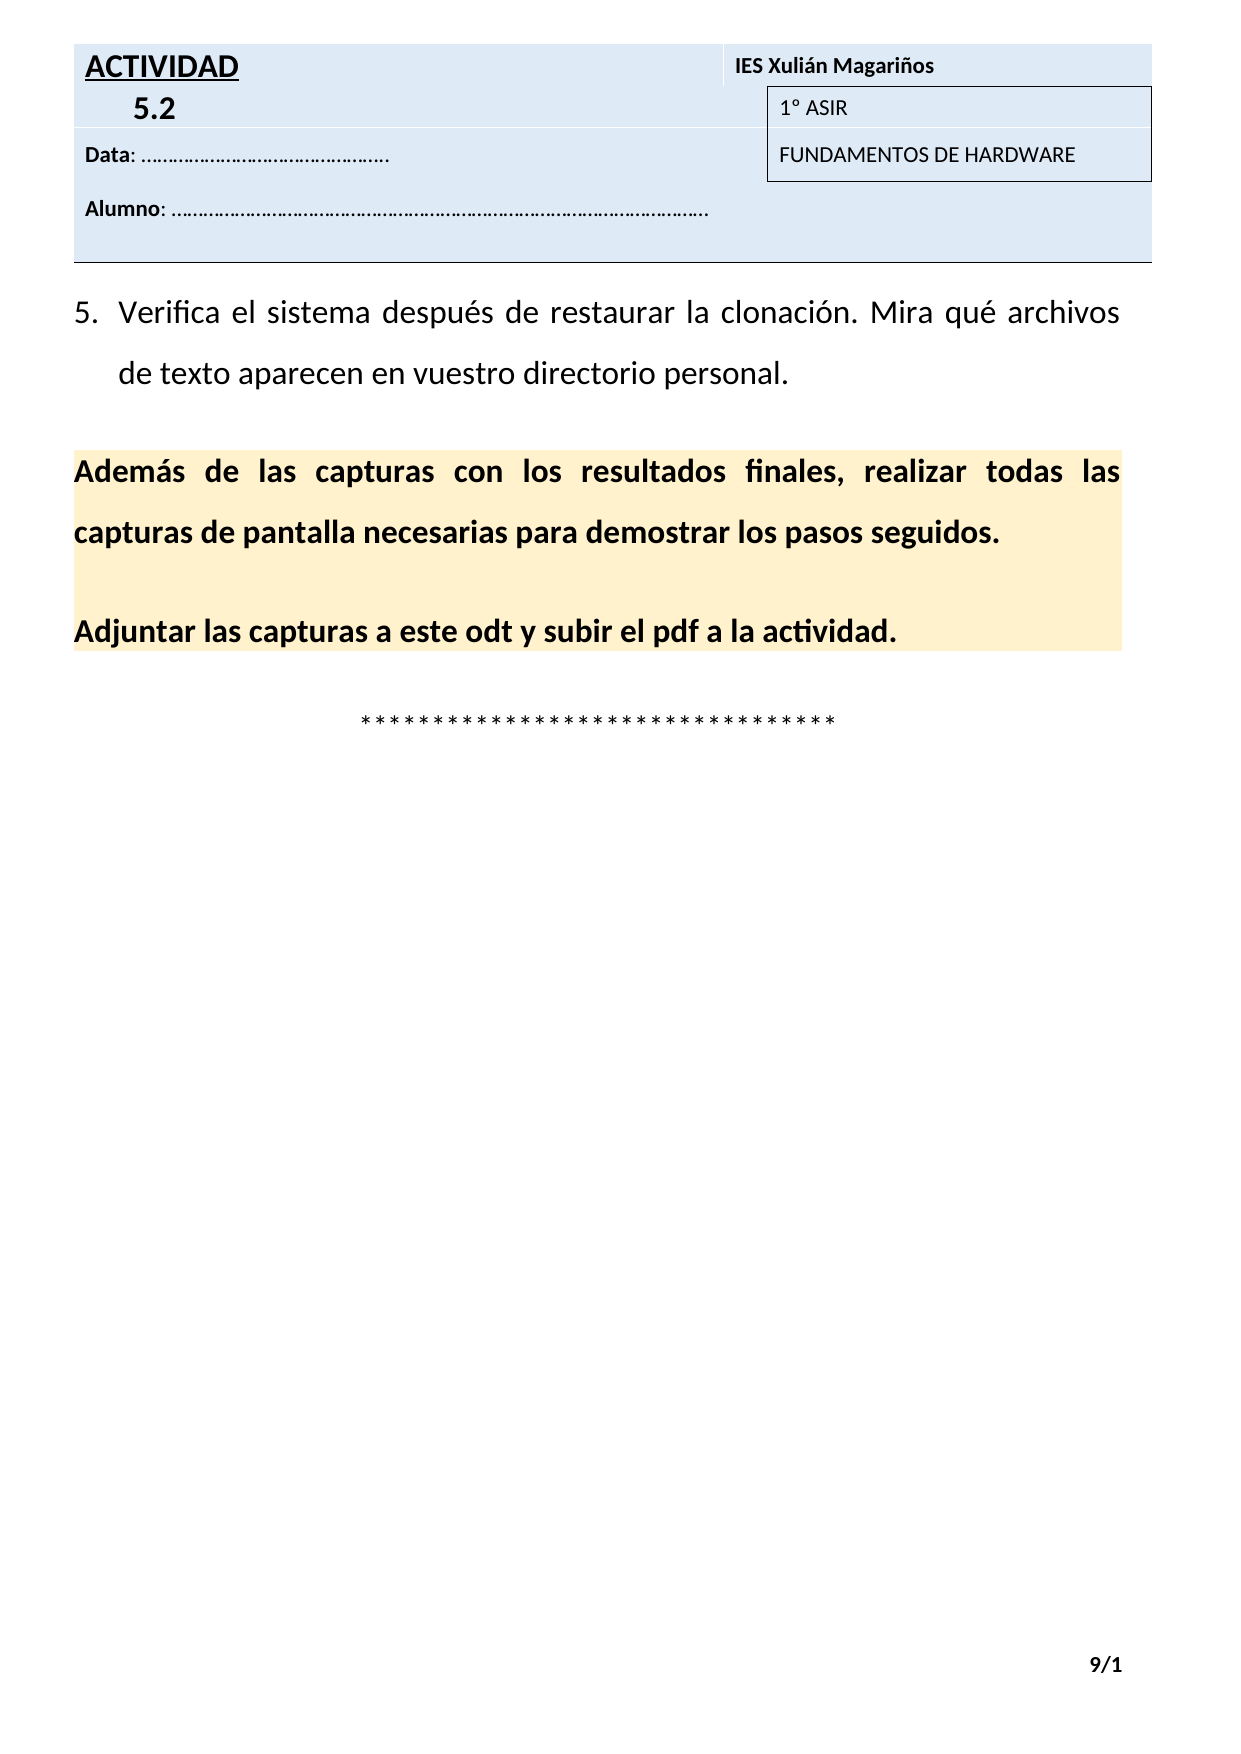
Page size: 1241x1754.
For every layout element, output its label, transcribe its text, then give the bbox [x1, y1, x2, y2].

text Además de las capturas con los resultados finales, realizar todas las capturas de pantalla necesarias para demostrar los pasos seguidos. [74, 450, 1122, 552]
text Adjuntar las capturas a este odt y subir el pdf a la actividad. [74, 610, 1122, 651]
text ********************************* [74, 708, 1122, 744]
list Verifica el sistema después de restaurar la clonación. Mira qué archivos de texto aparecen en vuestro directorio personal. [74, 291, 1122, 393]
